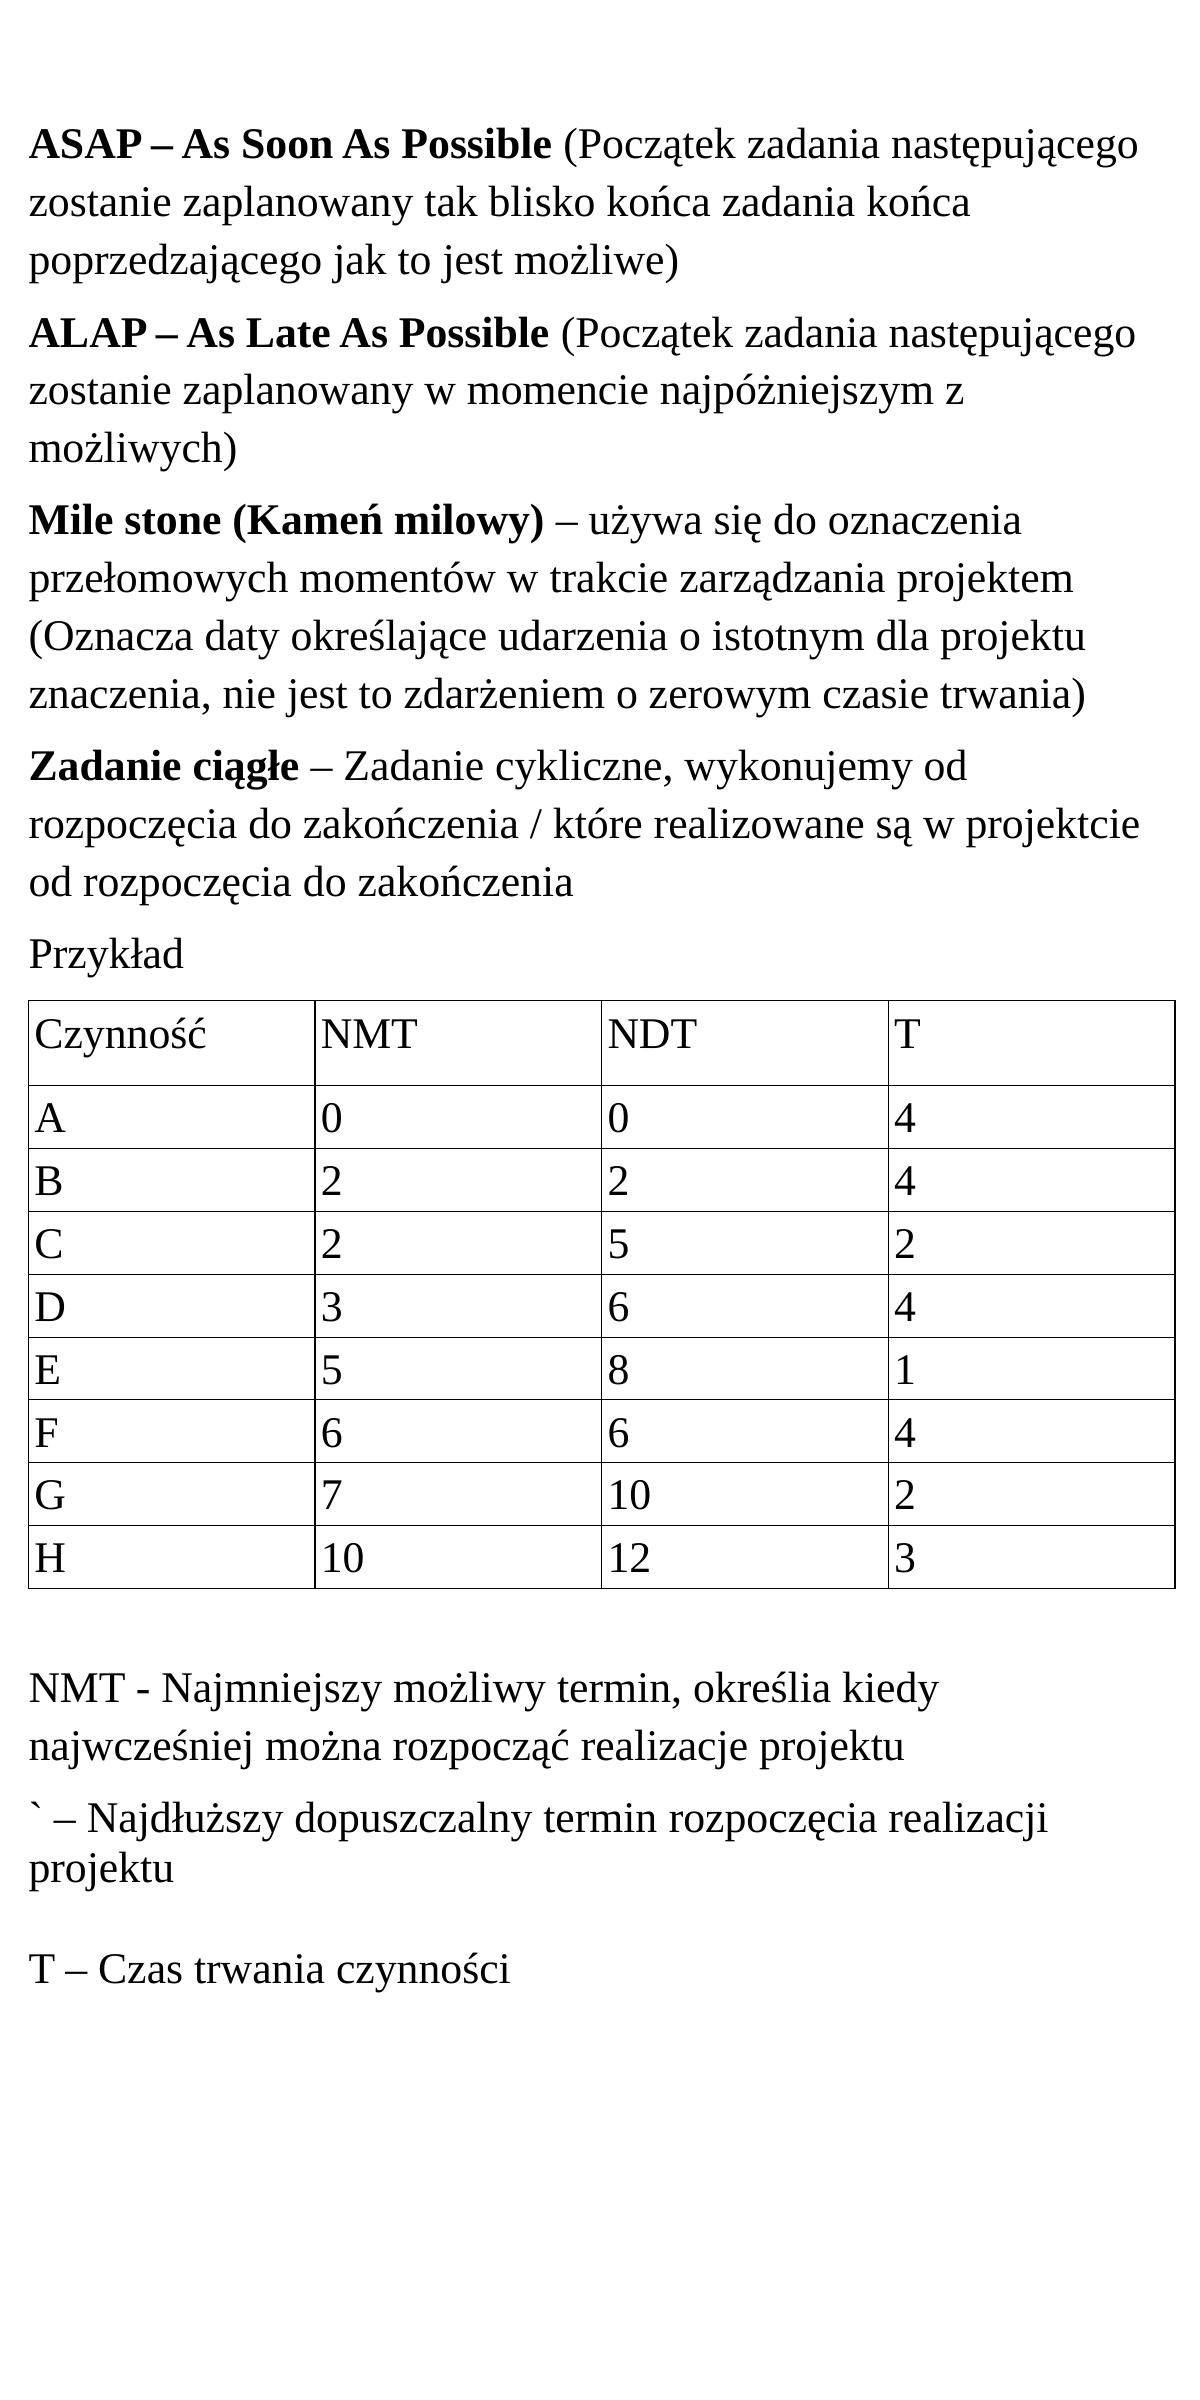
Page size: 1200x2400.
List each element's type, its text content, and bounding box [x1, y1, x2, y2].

table_cell 6 [602, 1275, 888, 1337]
table_cell 2 [889, 1212, 1174, 1274]
table_cell F [29, 1400, 314, 1462]
table_cell 0 [316, 1086, 601, 1148]
table_cell A [29, 1086, 314, 1148]
table_cell 8 [602, 1338, 888, 1399]
table_cell 5 [316, 1338, 601, 1399]
text T – Czas trwania czynności [28, 1942, 1175, 1993]
table_cell 3 [316, 1275, 601, 1337]
table_cell 2 [316, 1149, 601, 1211]
table_cell 4 [889, 1149, 1174, 1211]
text ALAP – As Late As Possible (Początek zadania następującego zostanie zaplanowany w momencie najpóżniejszym z możliwych) [28, 306, 1175, 472]
text ` – Najdłuższy dopuszczalny termin rozpoczęcia realizacji projektu [28, 1791, 1175, 1892]
table_cell 4 [889, 1275, 1174, 1337]
table_cell 2 [602, 1149, 888, 1211]
table_cell 6 [316, 1400, 601, 1462]
table_cell C [29, 1212, 314, 1274]
text Mile stone (Kameń milowy) – używa się do oznaczenia przełomowych momentów w trakcie zarządzania projektem (Oznacza daty określające udarzenia o istotnym dla projektu znaczenia, nie jest to zdarżeniem o zerowym czasie trwania) [28, 494, 1175, 718]
table_cell G [29, 1463, 314, 1525]
table_cell H [29, 1526, 314, 1588]
table_cell 6 [602, 1400, 888, 1462]
text ASAP – As Soon As Possible (Początek zadania następującego zostanie zaplanowany tak blisko końca zadania końca poprzedzającego jak to jest możliwe) [28, 118, 1175, 284]
table_header Czynność [29, 1001, 314, 1085]
table_cell 7 [316, 1463, 601, 1525]
table_cell 3 [889, 1526, 1174, 1588]
table_cell D [29, 1275, 314, 1337]
table_cell 4 [889, 1086, 1174, 1148]
table_cell 12 [602, 1526, 888, 1588]
table_cell 0 [602, 1086, 888, 1148]
table_cell 10 [316, 1526, 601, 1588]
table_cell 1 [889, 1338, 1174, 1399]
table_header T [889, 1001, 1174, 1085]
table_cell 5 [602, 1212, 888, 1274]
table_cell 10 [602, 1463, 888, 1525]
text Zadanie ciągłe – Zadanie cykliczne, wykonujemy od rozpoczęcia do zakończenia / które realizowane są w projektcie od rozpoczęcia do zakończenia [28, 740, 1175, 906]
table_cell 4 [889, 1400, 1174, 1462]
table_header NDT [602, 1001, 888, 1085]
table_cell 2 [889, 1463, 1174, 1525]
table_cell B [29, 1149, 314, 1211]
table_header NMT [316, 1001, 601, 1085]
table_cell 2 [316, 1212, 601, 1274]
text Przykład [28, 928, 1175, 978]
text NMT - Najmniejszy możliwy termin, określia kiedy najwcześniej można rozpocząć realizacje projektu [28, 1661, 1175, 1769]
table_cell E [29, 1338, 314, 1399]
